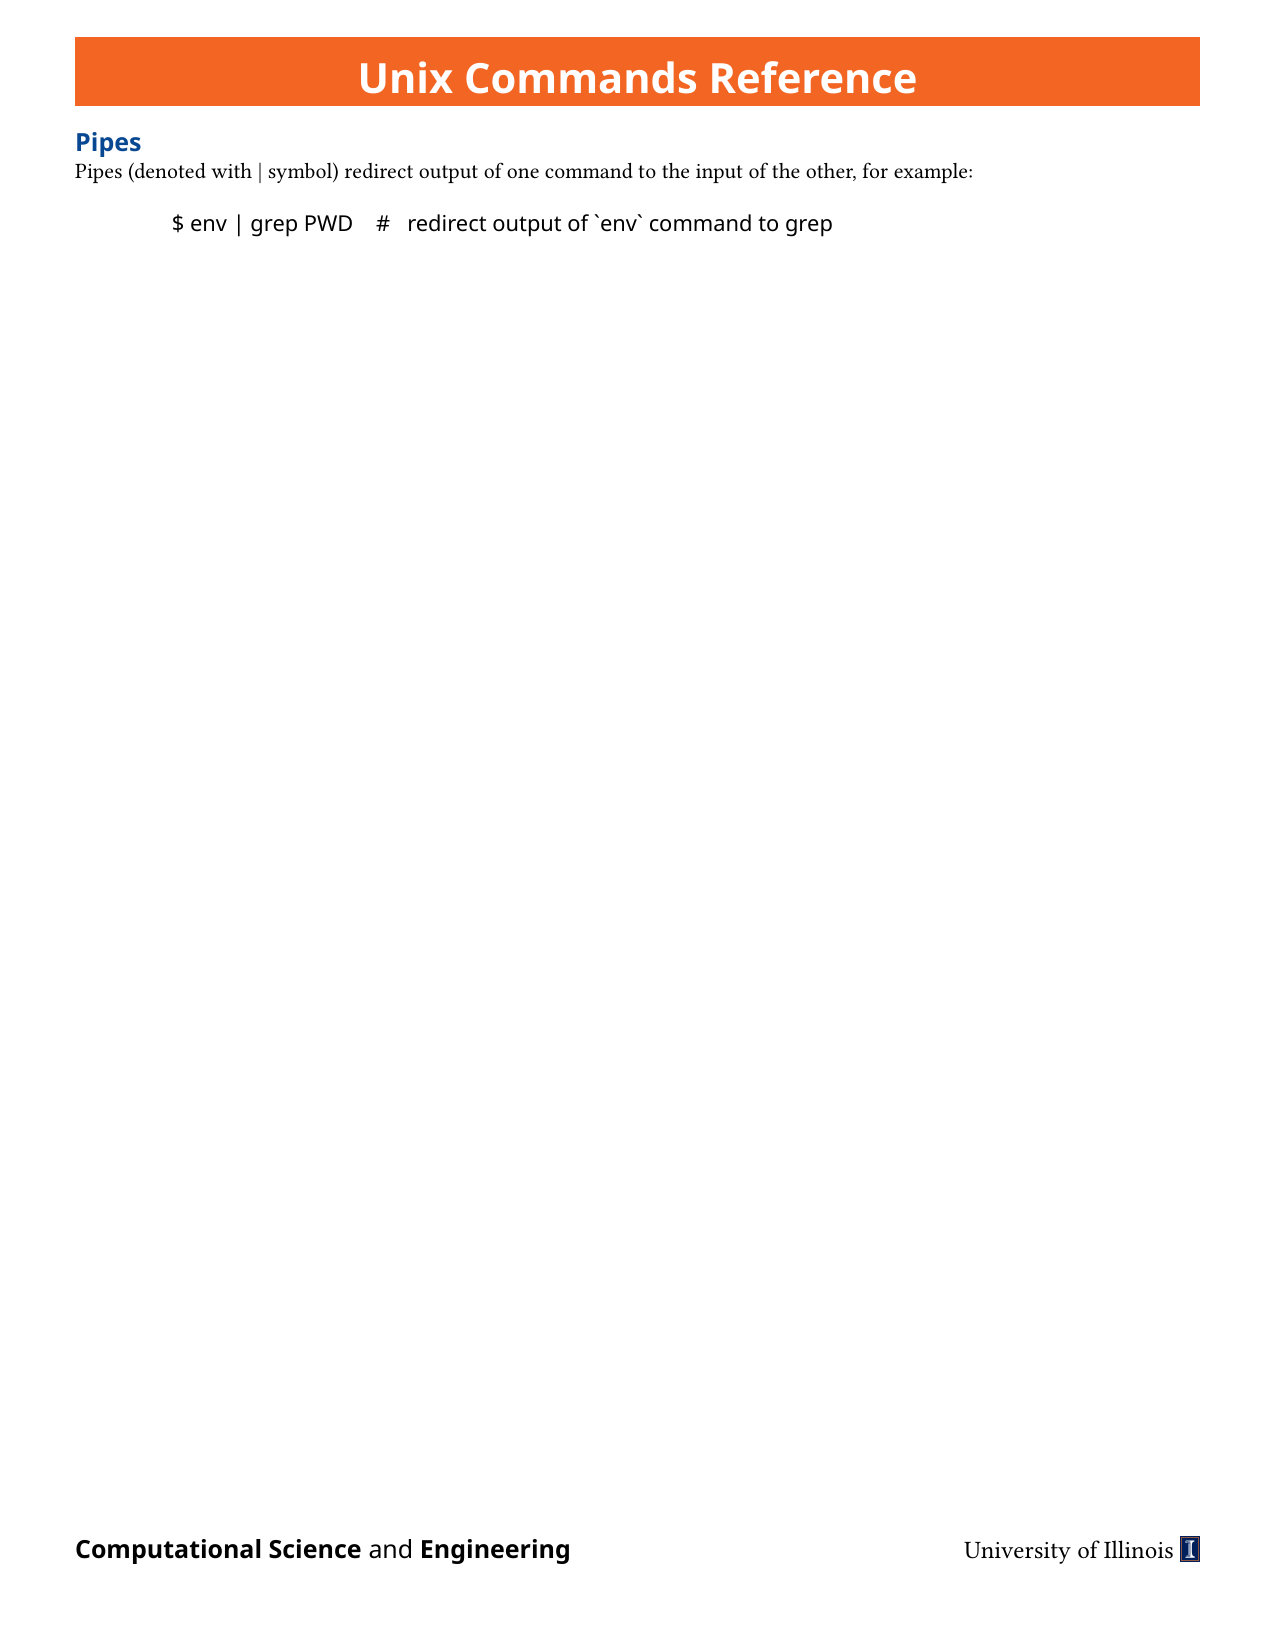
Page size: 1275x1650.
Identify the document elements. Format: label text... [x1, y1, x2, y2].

text $ env | grep PWD # redirect output of `env` command to grep [75, 208, 1200, 238]
text Pipes (denoted with | symbol) redirect output of one command to the input of the other, for example: [75, 159, 1200, 183]
picture [1180, 1536, 1200, 1562]
text Pipes [75, 124, 1200, 159]
